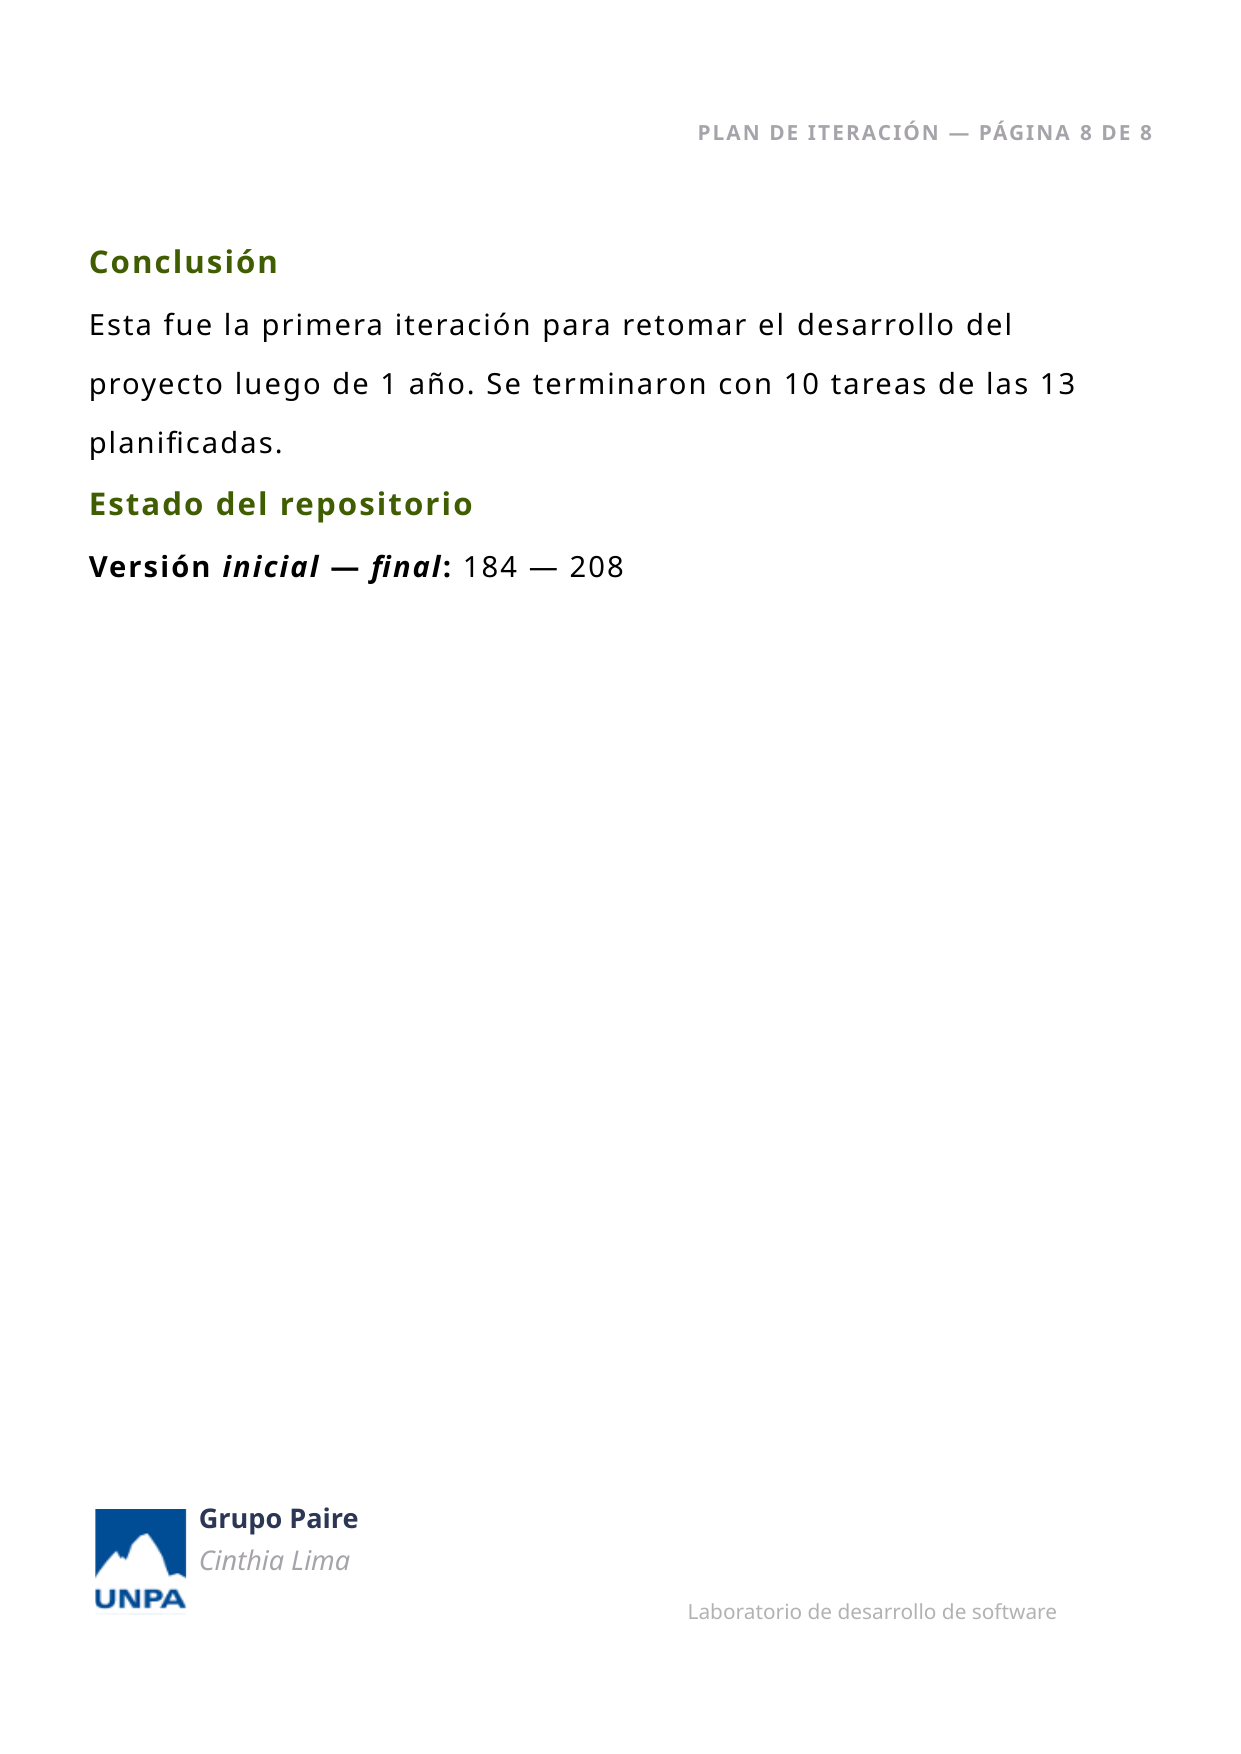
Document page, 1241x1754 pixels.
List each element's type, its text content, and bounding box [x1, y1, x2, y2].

text Estado del repositorio [88, 482, 1152, 525]
picture [95, 1509, 187, 1615]
text Conclusión [88, 240, 1152, 282]
text Versión inicial — final: 184 — 208 [88, 546, 1152, 586]
text Esta fue la primera iteración para retomar el desarrollo del proyecto luego de 1 año. Se terminaron con 10 tareas de las 13 planificadas. [88, 304, 1152, 462]
